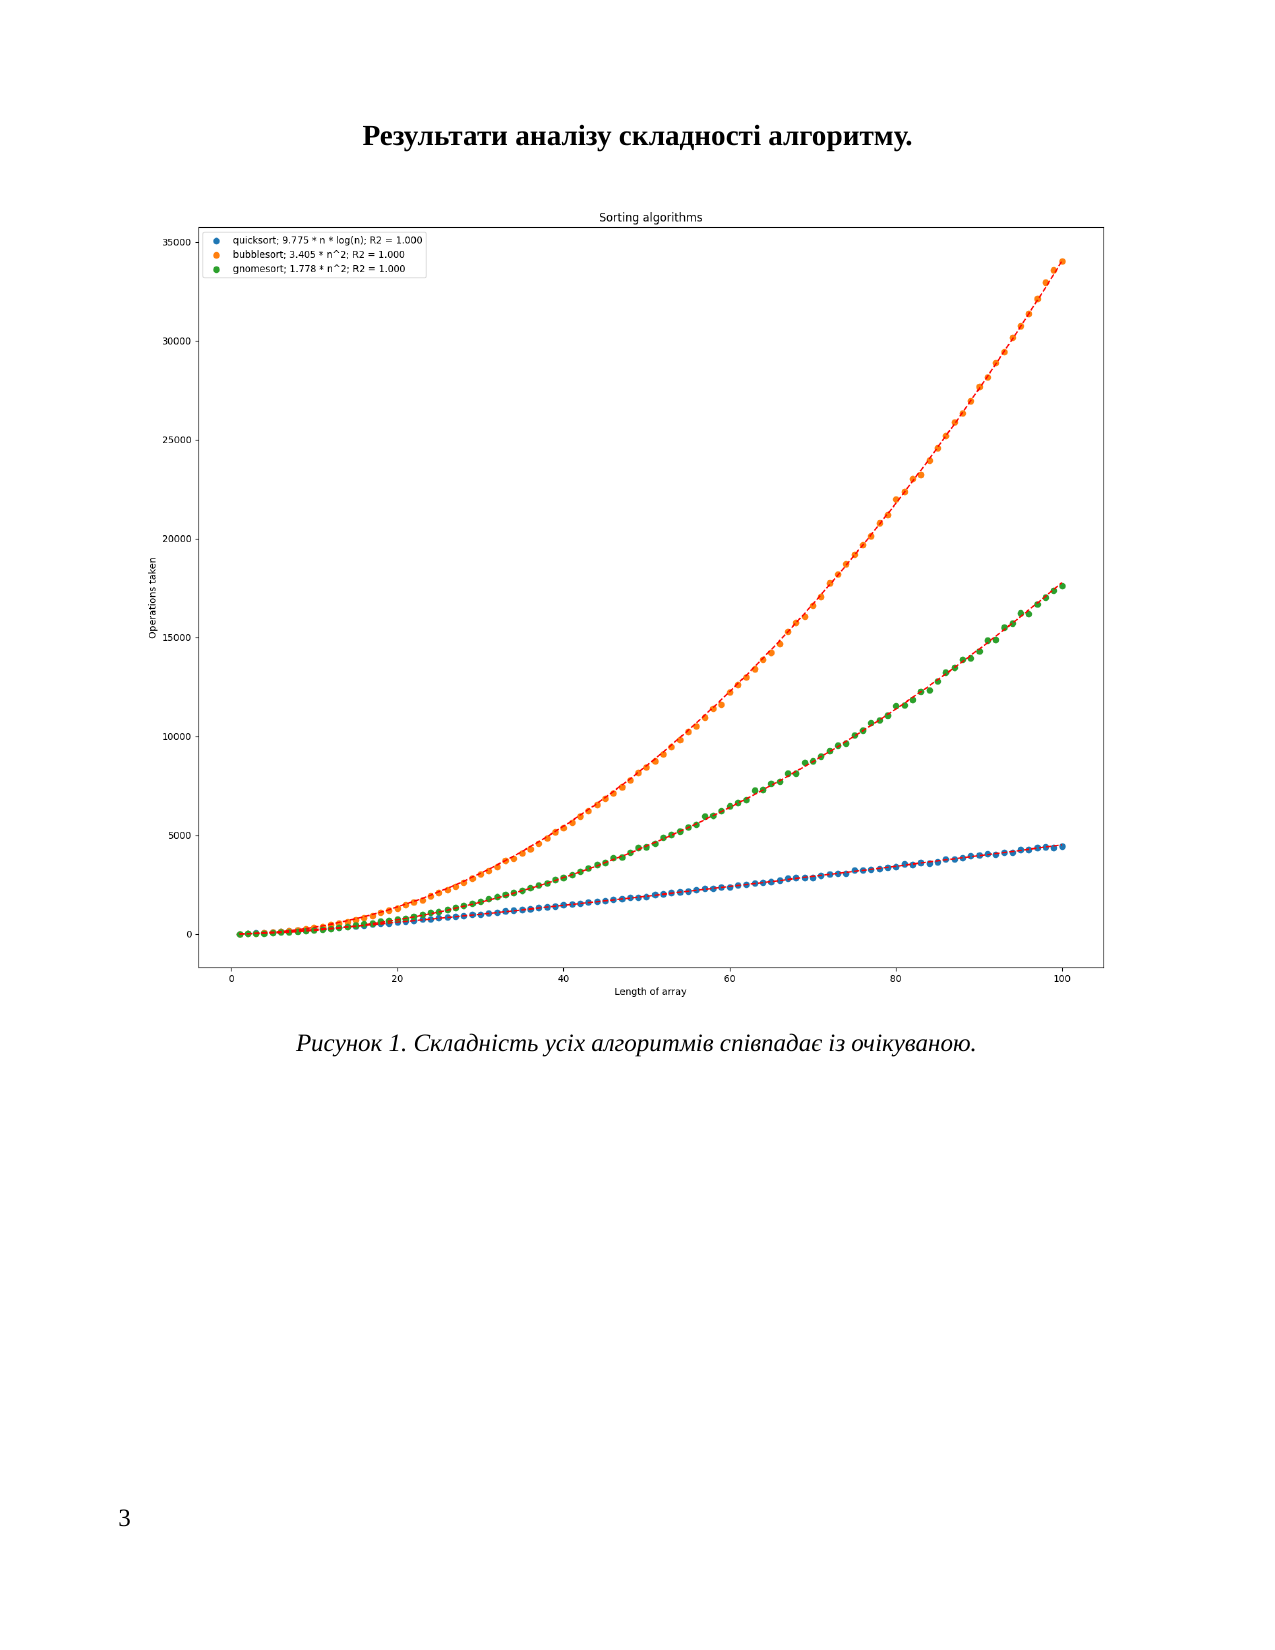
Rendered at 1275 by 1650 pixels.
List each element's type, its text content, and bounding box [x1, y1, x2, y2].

text Результати аналізу складності алгоритму. [118, 118, 1157, 152]
picture [118, 164, 1157, 1028]
text Рисунок 1. Складність усіх алгоритмів співпадає із очікуваною. [118, 1028, 1157, 1057]
